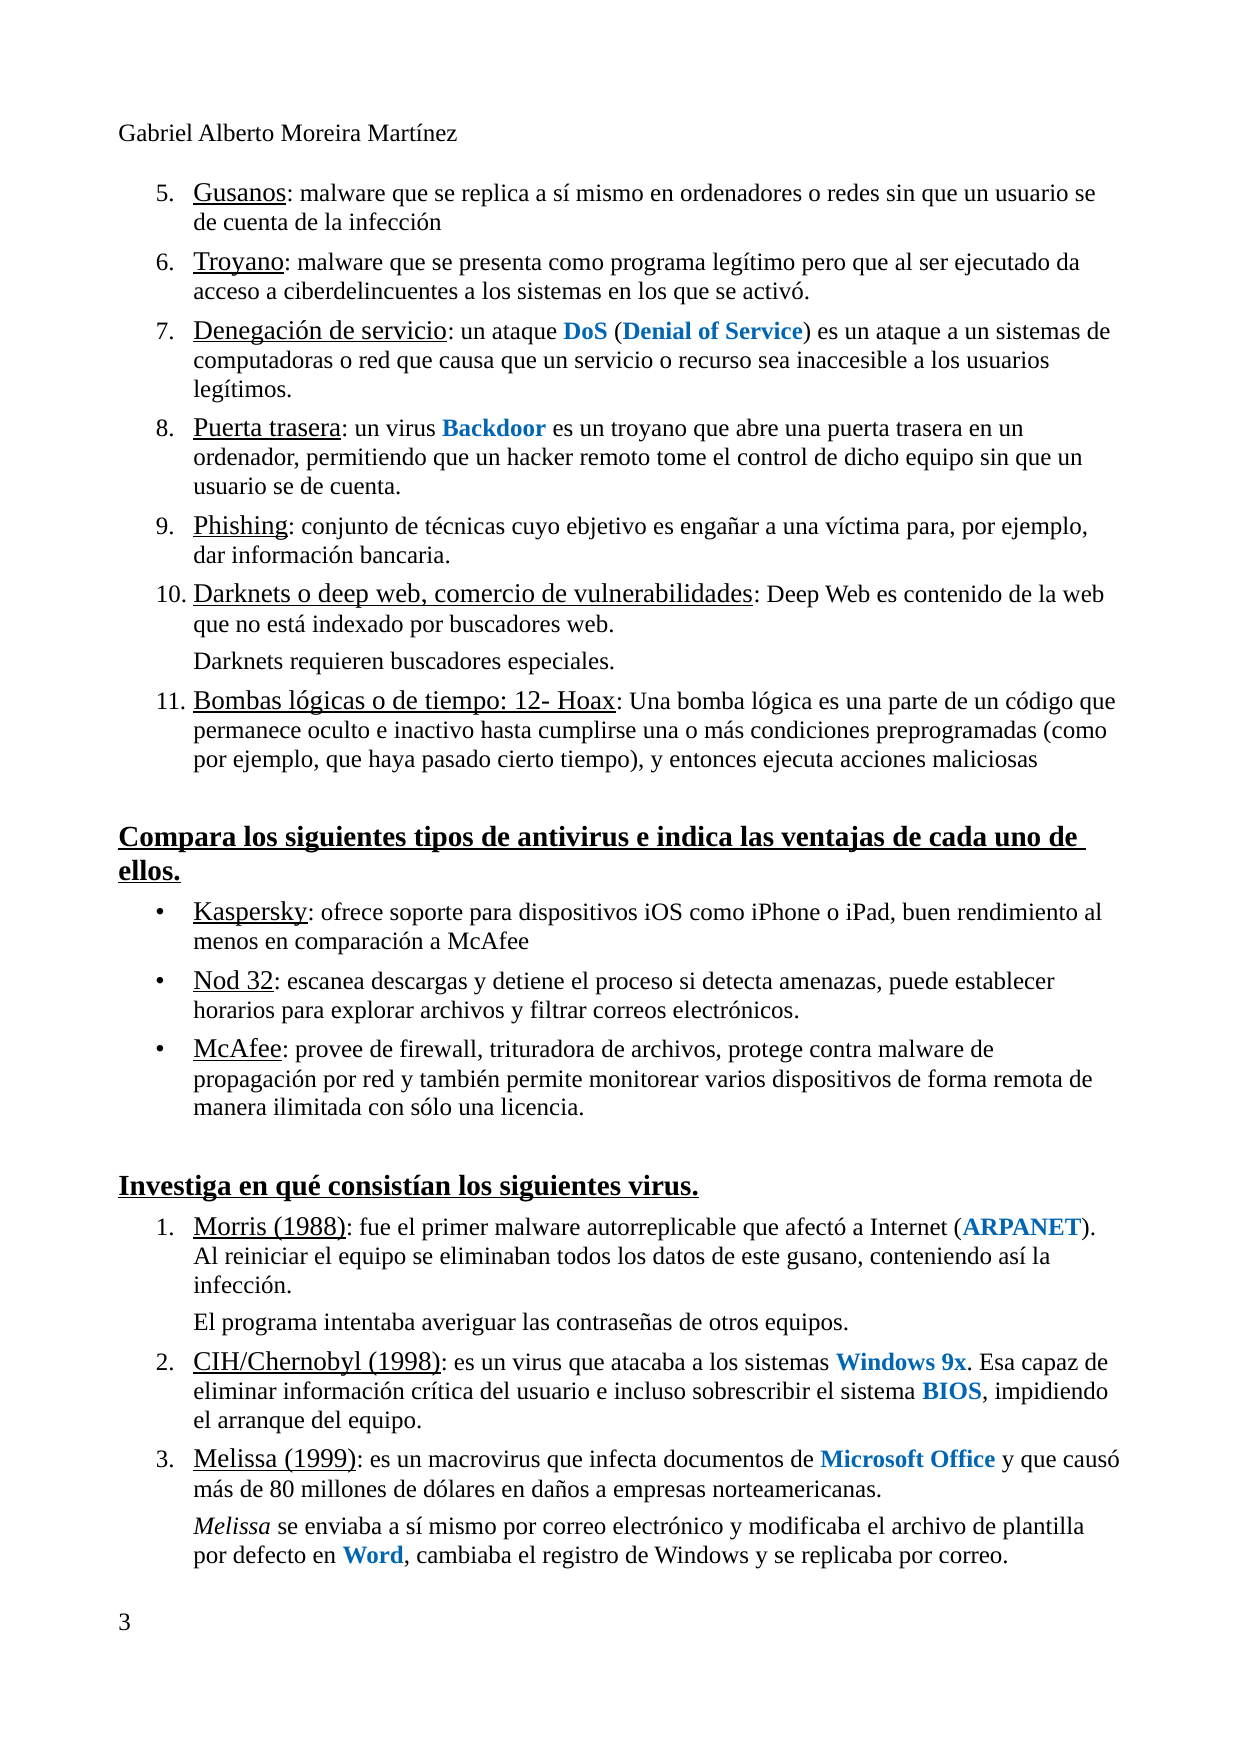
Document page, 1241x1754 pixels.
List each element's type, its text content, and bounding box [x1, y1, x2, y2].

text Compara los siguientes tipos de antivirus e indica las ventajas de cada uno de ellos. [118, 819, 1122, 886]
list Denegación de servicio: un ataque DoS (Denial of Service) es un ataque a un sistemas de computadoras o red que causa que un servicio o recurso sea inaccesible a los usuarios legítimos. [156, 314, 1122, 402]
list Darknets o deep web, comercio de vulnerabilidades: Deep Web es contenido de la web que no está indexado por buscadores web. [156, 578, 1122, 637]
list Gusanos: malware que se replica a sí mismo en ordenadores o redes sin que un usuario se de cuenta de la infección [156, 176, 1122, 236]
text Investiga en qué consistían los siguientes virus. [118, 1168, 1122, 1201]
list McAfee: provee de firewall, trituradora de archivos, protege contra malware de propagación por red y también permite monitorear varios dispositivos de forma remota de manera ilimitada con sólo una licencia. [156, 1032, 1122, 1121]
list Phishing: conjunto de técnicas cuyo ebjetivo es engañar a una víctima para, por ejemplo, dar información bancaria. [156, 509, 1122, 569]
list El programa intentaba averiguar las contraseñas de otros equipos. [156, 1307, 1122, 1336]
list Troyano: malware que se presenta como programa legítimo pero que al ser ejecutado da acceso a ciberdelincuentes a los sistemas en los que se activó. [156, 245, 1122, 305]
list Nod 32: escanea descargas y detiene el proceso si detecta amenazas, puede establecer horarios para explorar archivos y filtrar correos electrónicos. [156, 964, 1122, 1024]
list Puerta trasera: un virus Backdoor es un troyano que abre una puerta trasera en un ordenador, permitiendo que un hacker remoto tome el control de dicho equipo sin que un usuario se de cuenta. [156, 411, 1122, 500]
list Melissa se enviaba a sí mismo por correo electrónico y modificaba el archivo de plantilla por defecto en Word, cambiaba el registro de Windows y se replicaba por correo. [156, 1511, 1122, 1569]
list Darknets requieren buscadores especiales. [156, 646, 1122, 675]
list CIH/Chernobyl (1998): es un virus que atacaba a los sistemas Windows 9x. Esa capaz de eliminar información crítica del usuario e incluso sobrescribir el sistema BIOS, impidiendo el arranque del equipo. [156, 1345, 1122, 1434]
list Kaspersky: ofrece soporte para dispositivos iOS como iPhone o iPad, buen rendimiento al menos en comparación a McAfee [156, 895, 1122, 955]
list Morris (1988): fue el primer malware autorreplicable que afectó a Internet (ARPANET). Al reiniciar el equipo se eliminaban todos los datos de este gusano, conteniendo así la infección. [156, 1210, 1122, 1299]
list Bombas lógicas o de tiempo: 12- Hoax: Una bomba lógica es una parte de un código que permanece oculto e inactivo hasta cumplirse una o más condiciones preprogramadas (como por ejemplo, que haya pasado cierto tiempo), y entonces ejecuta acciones maliciosas [156, 684, 1122, 773]
list Melissa (1999): es un macrovirus que infecta documentos de Microsoft Office y que causó más de 80 millones de dólares en daños a empresas norteamericanas. [156, 1443, 1122, 1502]
